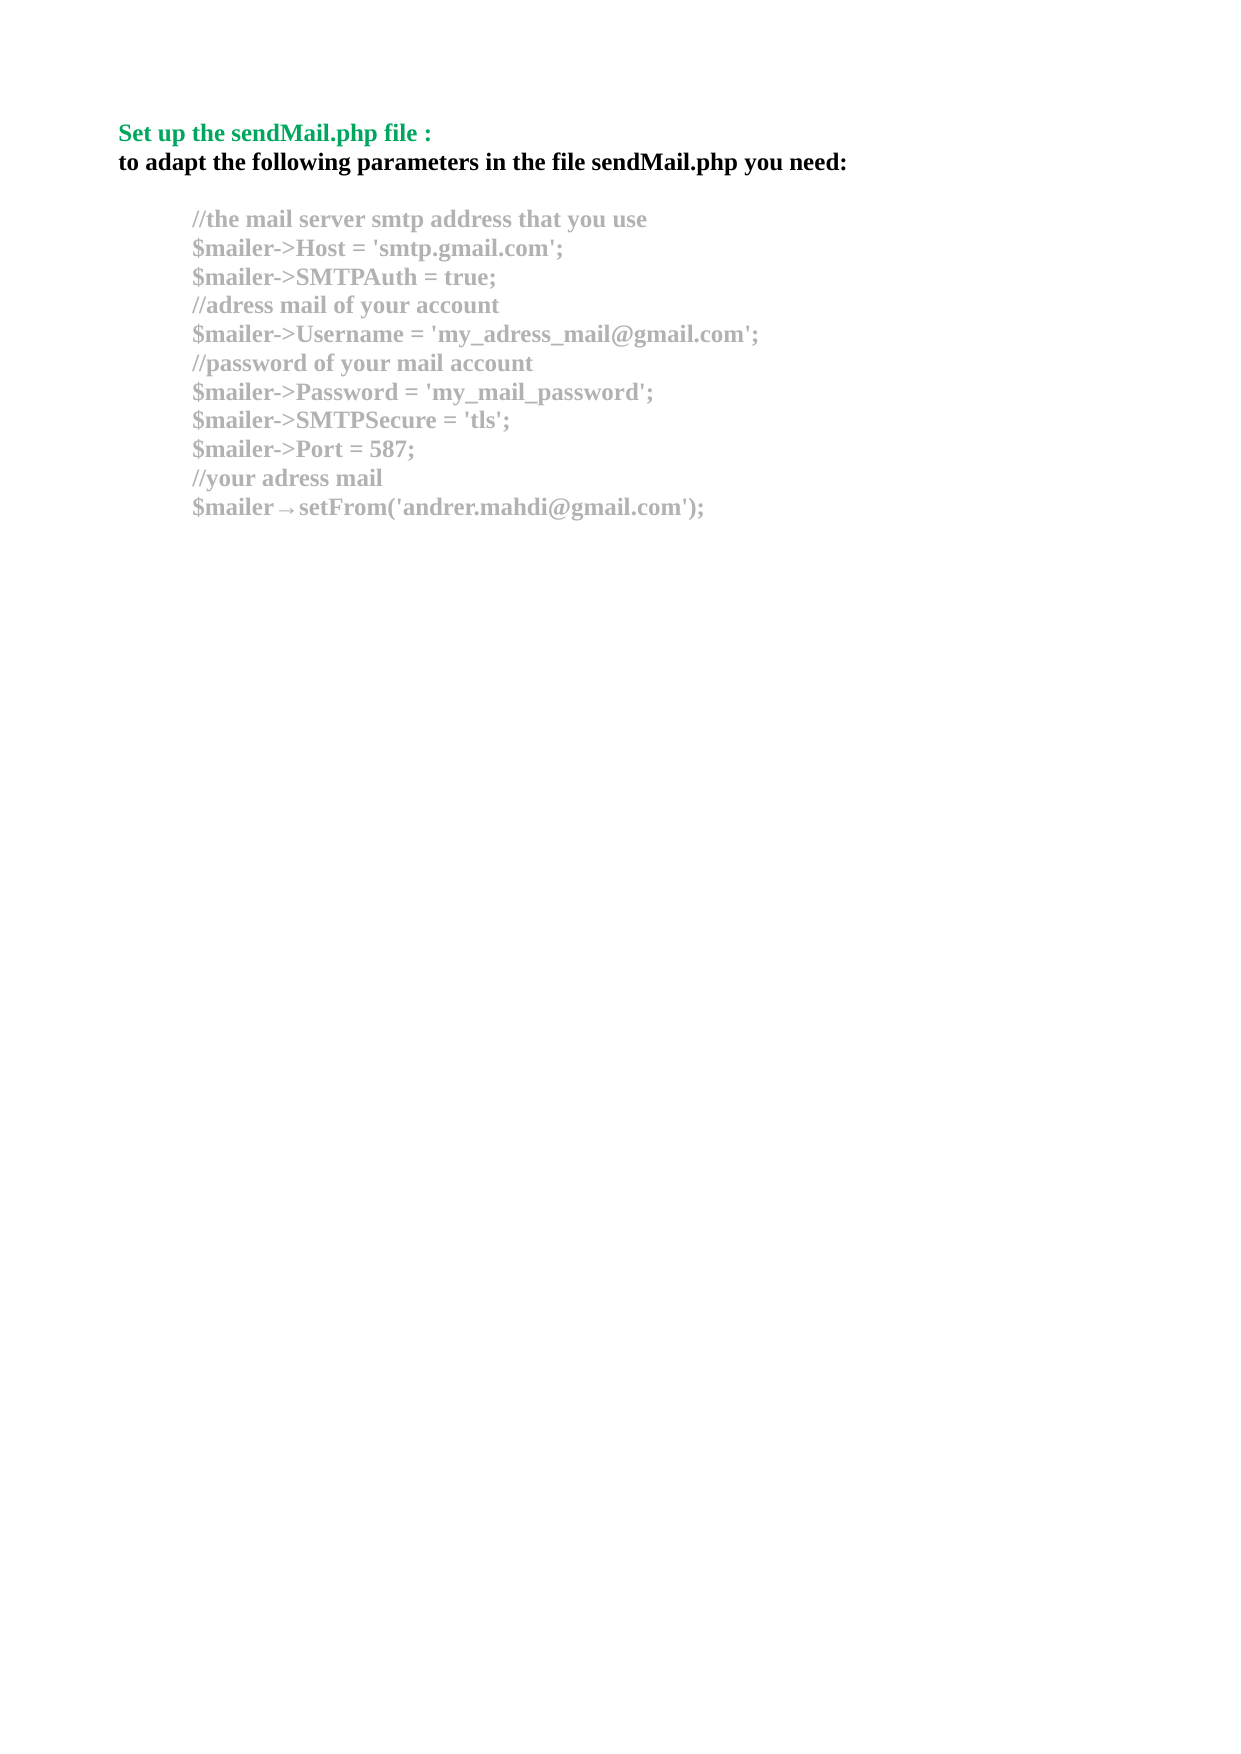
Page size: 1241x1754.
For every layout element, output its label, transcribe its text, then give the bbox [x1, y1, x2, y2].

text $mailer->SMTPAuth = true; [118, 262, 1122, 291]
text //password of your mail account [118, 348, 1122, 377]
text $mailer->Host = 'smtp.gmail.com'; [118, 233, 1122, 262]
text //adress mail of your account [118, 291, 1122, 319]
text $mailer->Username = 'my_adress_mail@gmail.com'; [118, 319, 1122, 348]
text $mailer->Port = 587; [118, 434, 1122, 463]
text //your adress mail [118, 463, 1122, 492]
text $mailer->SMTPSecure = 'tls'; [118, 406, 1122, 434]
text to adapt the following parameters in the file sendMail.php you need: [118, 147, 1122, 176]
text $mailer→setFrom('andrer.mahdi@gmail.com'); [118, 492, 1122, 521]
text Set up the sendMail.php file : [118, 118, 1122, 147]
text $mailer->Password = 'my_mail_password'; [118, 377, 1122, 406]
text //the mail server smtp address that you use [118, 204, 1122, 233]
